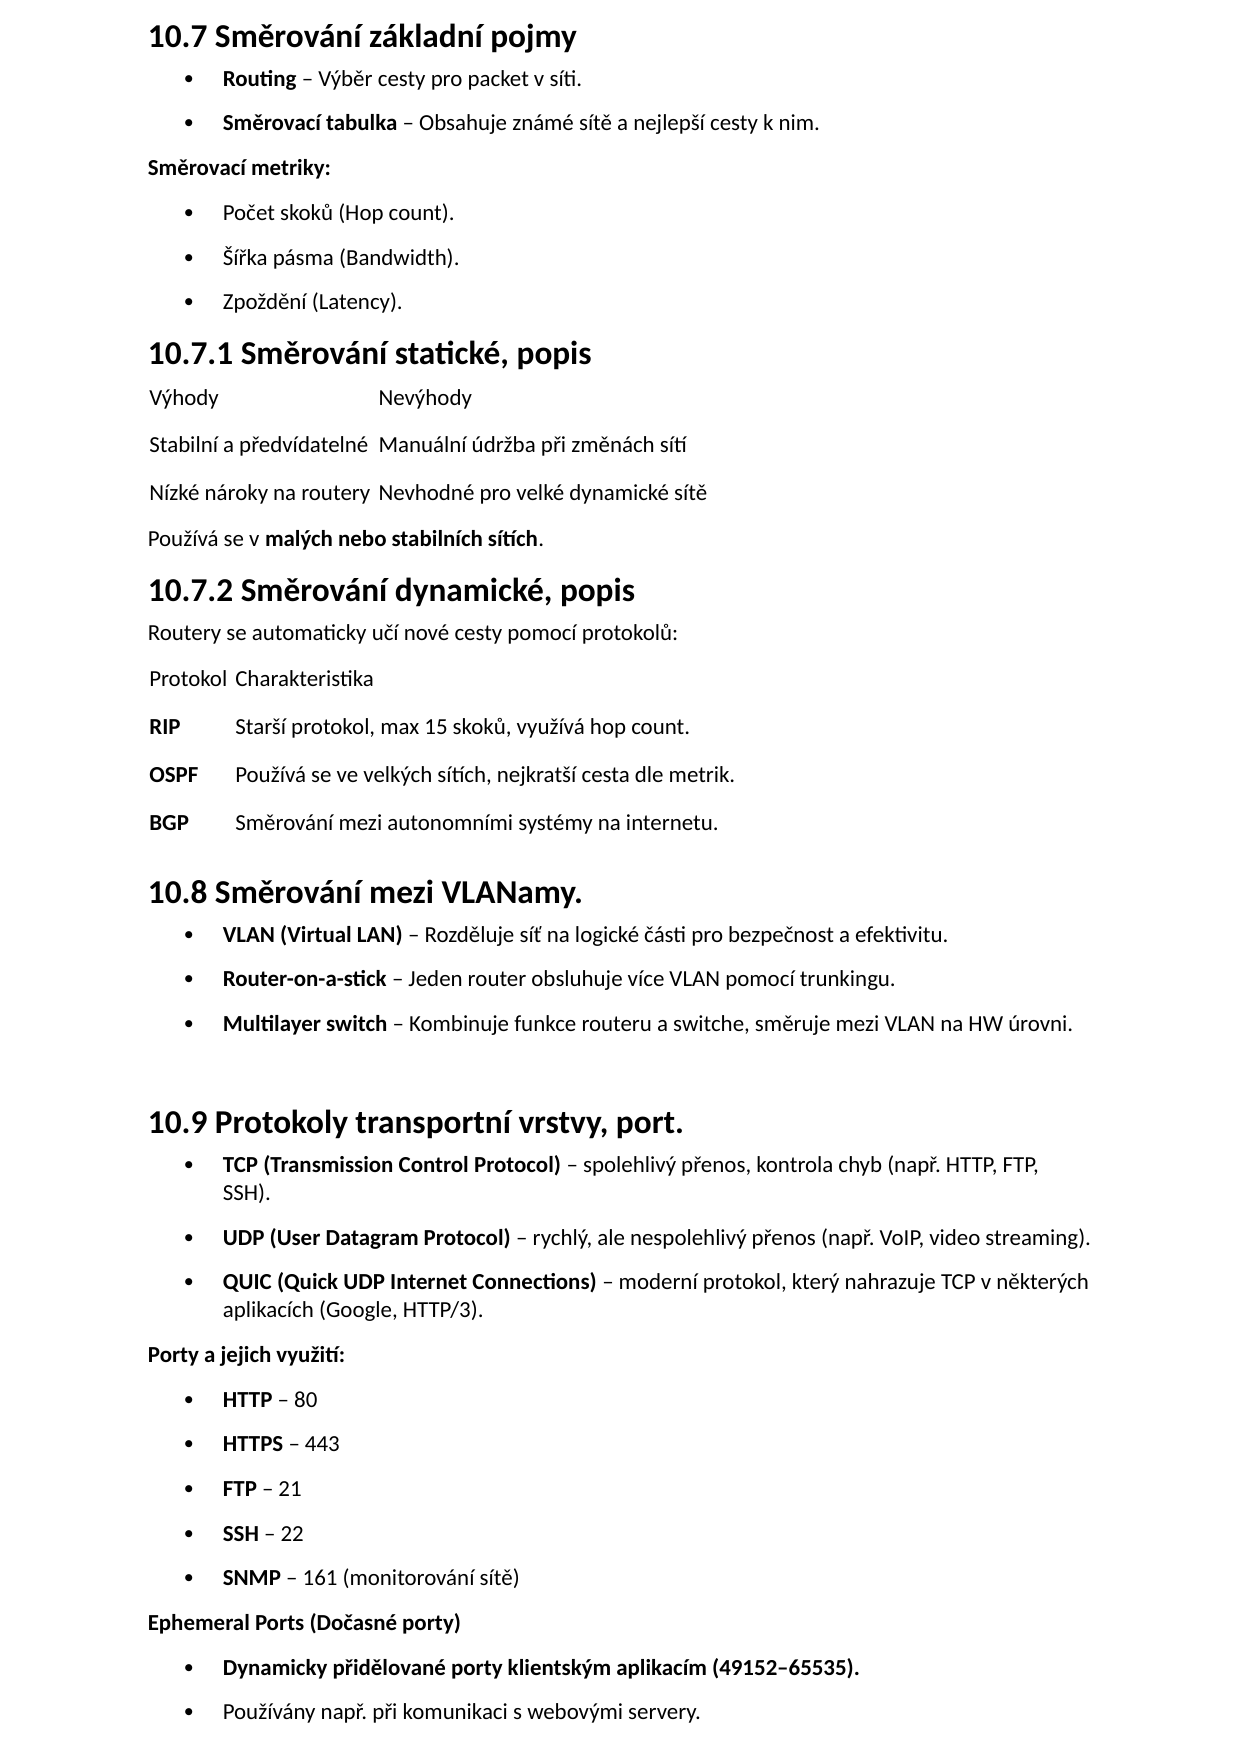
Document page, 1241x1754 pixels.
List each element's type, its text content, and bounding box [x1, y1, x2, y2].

table_cell Nevhodné pro velké dynamické sítě [377, 477, 714, 524]
list VLAN (Virtual LAN) – Rozděluje síť na logické části pro bezpečnost a efektivitu. [185, 920, 1093, 948]
text Používá se v malých nebo stabilních sítích. [148, 524, 1093, 552]
table_header Protokol [148, 663, 233, 711]
table_cell Starší protokol, max 15 skoků, využívá hop count. [234, 711, 742, 758]
table_cell Manuální údržba při změnách sítí [377, 429, 714, 477]
list Zpoždění (Latency). [185, 287, 1093, 315]
subtitle 10.7 Směrování základní pojmy [148, 15, 1093, 56]
list Používány např. při komunikaci s webovými servery. [185, 1697, 1093, 1726]
table_cell OSPF [148, 759, 233, 806]
list UDP (User Datagram Protocol) – rychlý, ale nespolehlivý přenos (např. VoIP, video streaming). [185, 1223, 1093, 1251]
list FTP – 21 [185, 1474, 1093, 1502]
subtitle 10.7.2 Směrování dynamické, popis [148, 569, 1093, 610]
table_cell RIP [148, 711, 233, 758]
table_header Výhody [148, 381, 377, 429]
text Ephemeral Ports (Dočasné porty) [148, 1608, 1093, 1636]
list Multilayer switch – Kombinuje funkce routeru a switche, směruje mezi VLAN na HW úrovni. [185, 1009, 1093, 1037]
subtitle 10.8 Směrování mezi VLANamy. [148, 871, 1093, 912]
table_cell Používá se ve velkých sítích, nejkratší cesta dle metrik. [234, 759, 742, 806]
list TCP (Transmission Control Protocol) – spolehlivý přenos, kontrola chyb (např. HTTP, FTP, SSH). [185, 1150, 1093, 1206]
table_cell Stabilní a předvídatelné [148, 429, 377, 477]
list Dynamicky přidělované porty klientským aplikacím (49152–65535). [185, 1653, 1093, 1681]
table_header Nevýhody [377, 381, 714, 429]
list Počet skoků (Hop count). [185, 198, 1093, 226]
list Směrovací tabulka – Obsahuje známé sítě a nejlepší cesty k nim. [185, 108, 1093, 137]
table_cell Směrování mezi autonomními systémy na internetu. [234, 806, 742, 854]
table_header Charakteristika [234, 663, 742, 711]
text Porty a jejich využití: [148, 1340, 1093, 1368]
list SSH – 22 [185, 1519, 1093, 1547]
list QUIC (Quick UDP Internet Connections) – moderní protokol, který nahrazuje TCP v některých aplikacích (Google, HTTP/3). [185, 1267, 1093, 1323]
text Směrovací metriky: [148, 153, 1093, 181]
list HTTP – 80 [185, 1385, 1093, 1413]
subtitle 10.9 Protokoly transportní vrstvy, port. [148, 1101, 1093, 1142]
table_cell BGP [148, 806, 233, 854]
text Routery se automaticky učí nové cesty pomocí protokolů: [148, 618, 1093, 646]
table_cell Nízké nároky na routery [148, 477, 377, 524]
list SNMP – 161 (monitorování sítě) [185, 1563, 1093, 1591]
subtitle 10.7.1 Směrování statické, popis [148, 332, 1093, 373]
list Router-on-a-stick – Jeden router obsluhuje více VLAN pomocí trunkingu. [185, 964, 1093, 993]
list Šířka pásma (Bandwidth). [185, 243, 1093, 271]
list HTTPS – 443 [185, 1429, 1093, 1457]
list Routing – Výběr cesty pro packet v síti. [185, 64, 1093, 92]
